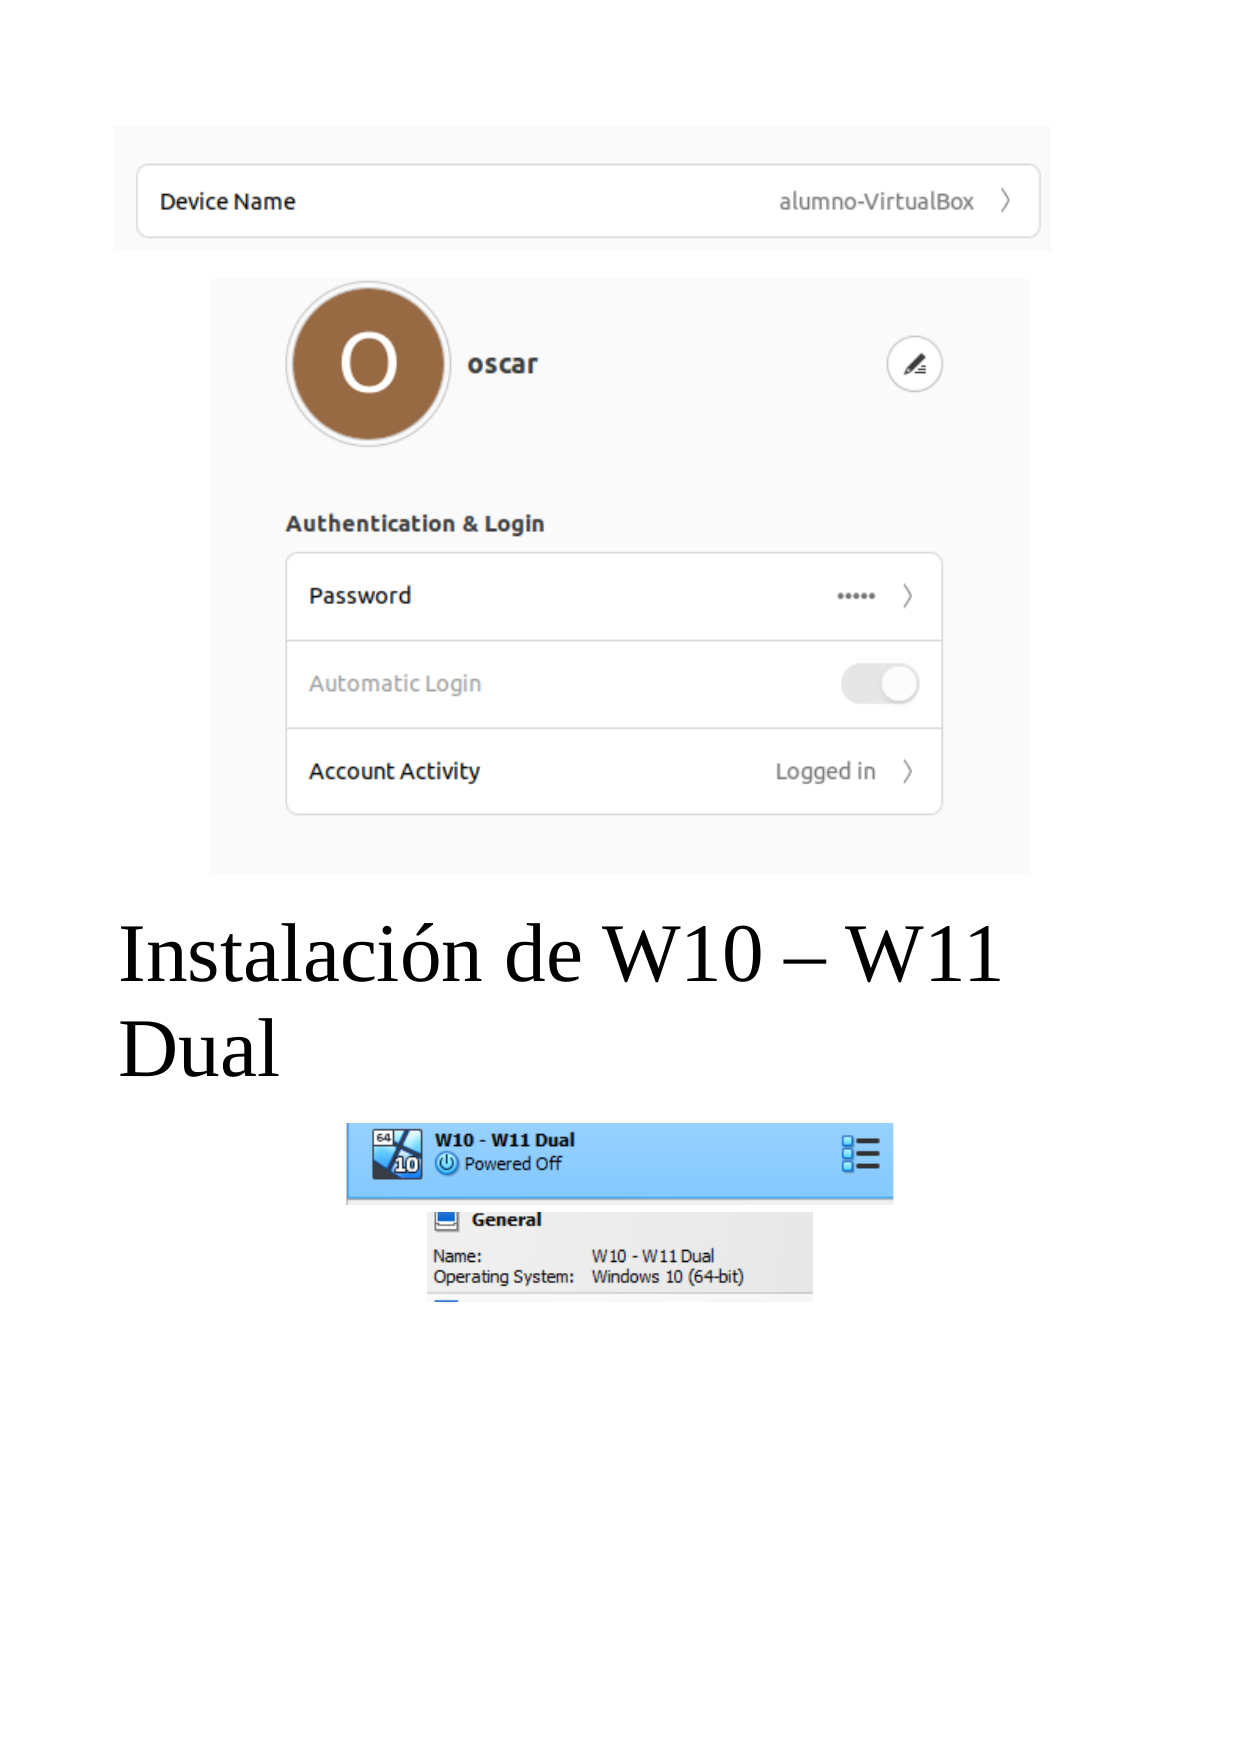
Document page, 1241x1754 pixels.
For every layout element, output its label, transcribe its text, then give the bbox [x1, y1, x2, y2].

picture [346, 1123, 894, 1205]
picture [113, 126, 1052, 251]
picture [427, 1212, 813, 1302]
text Instalación de W10 – W11 Dual [118, 903, 1122, 1095]
picture [209, 279, 1031, 875]
